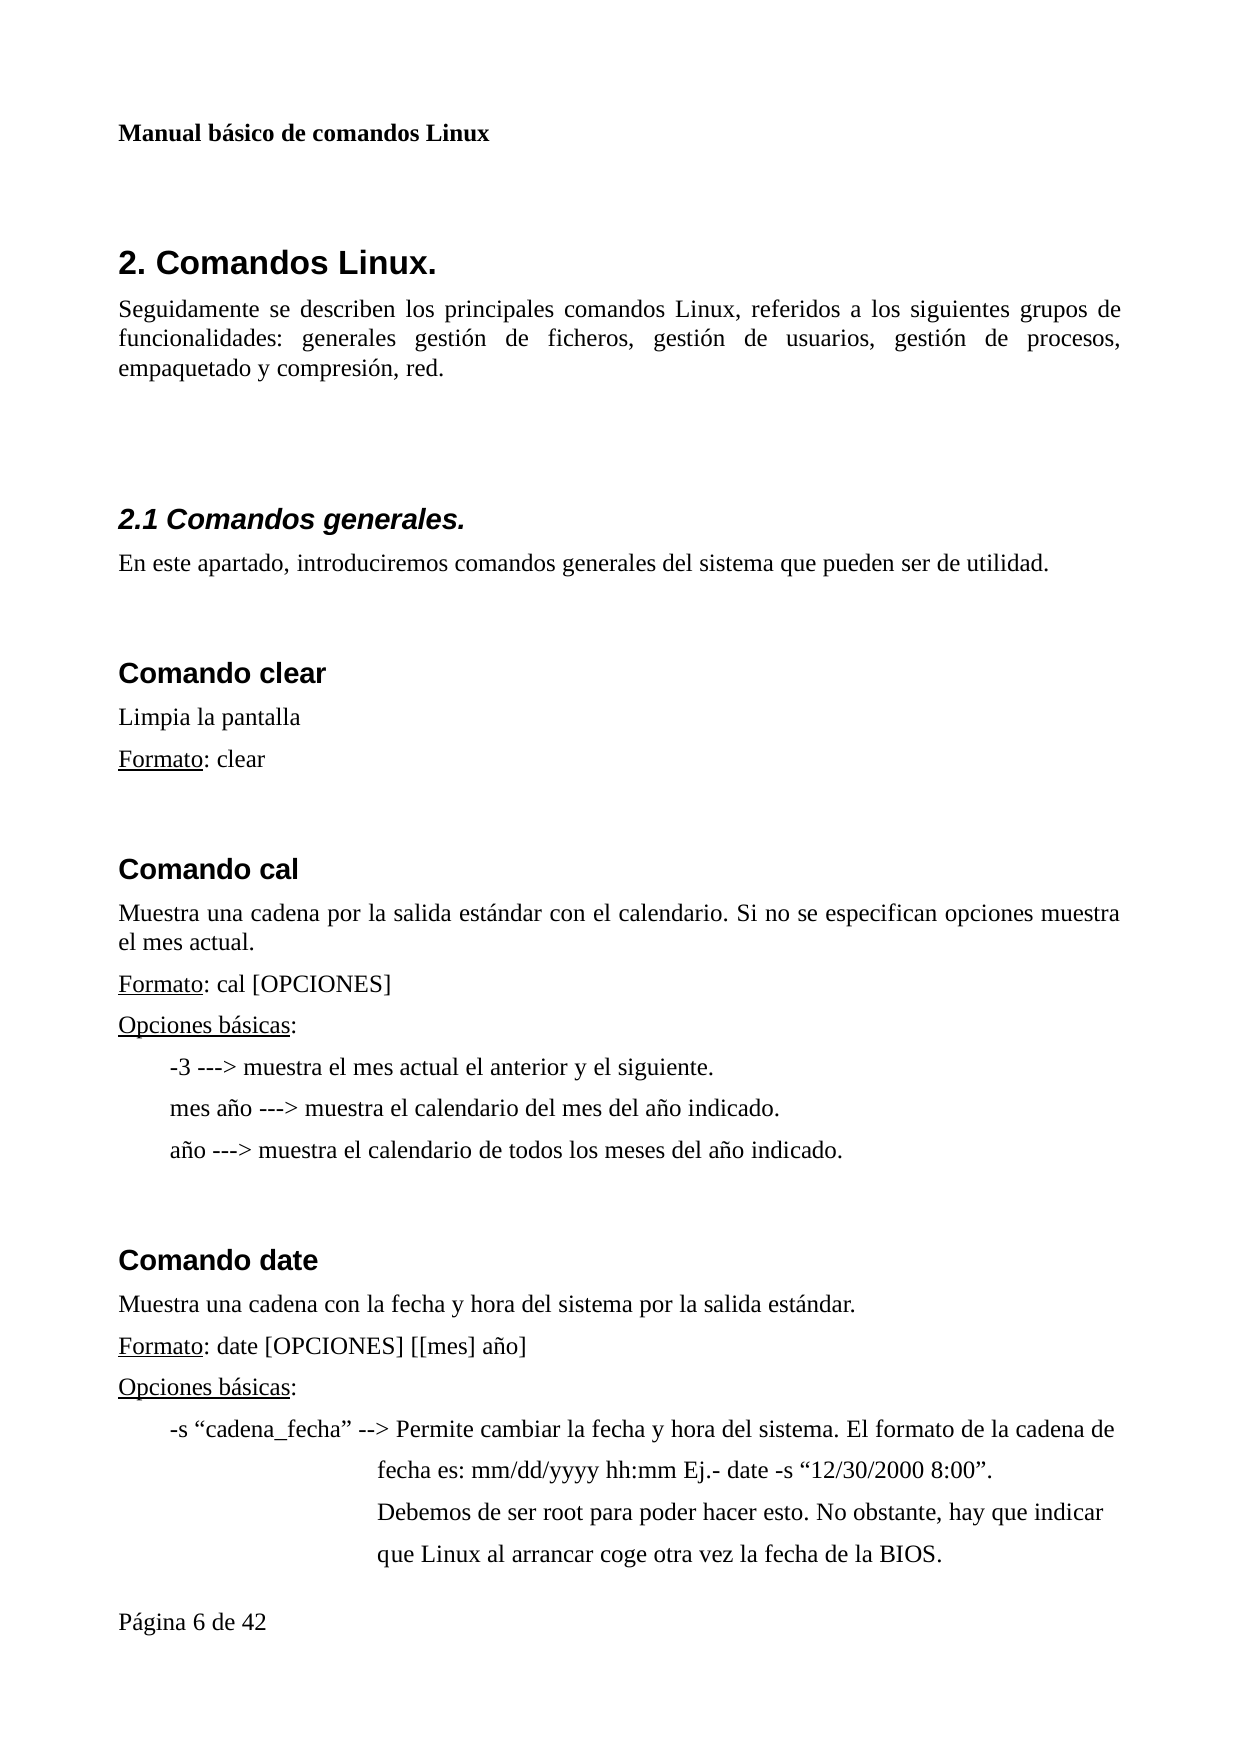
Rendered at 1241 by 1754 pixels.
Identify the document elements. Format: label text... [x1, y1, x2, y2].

text Formato: cal [OPCIONES] [118, 969, 1122, 998]
subtitle Comando cal [118, 852, 1122, 886]
text Seguidamente se describen los principales comandos Linux, referidos a los siguientes grupos de funcionalidades: generales gestión de ficheros, gestión de usuarios, gestión de procesos, empaquetado y compresión, red. [118, 294, 1122, 381]
text -s “cadena_fecha” --> Permite cambiar la fecha y hora del sistema. El formato de la cadena de [118, 1414, 1122, 1443]
subtitle Comando date [118, 1243, 1122, 1277]
text -3 ---> muestra el mes actual el anterior y el siguiente. [118, 1052, 1122, 1081]
text año ---> muestra el calendario de todos los meses del año indicado. [118, 1135, 1122, 1164]
text En este apartado, introduciremos comandos generales del sistema que pueden ser de utilidad. [118, 548, 1122, 577]
subtitle Comando clear [118, 656, 1122, 690]
text que Linux al arrancar coge otra vez la fecha de la BIOS. [118, 1538, 1122, 1567]
text Opciones básicas: [118, 1372, 1122, 1401]
text fecha es: mm/dd/yyyy hh:mm Ej.- date -s “12/30/2000 8:00”. [118, 1455, 1122, 1484]
text mes año ---> muestra el calendario del mes del año indicado. [118, 1093, 1122, 1122]
text Formato: clear [118, 744, 1122, 773]
text Muestra una cadena por la salida estándar con el calendario. Si no se especifican opciones muestra el mes actual. [118, 898, 1122, 956]
text Muestra una cadena con la fecha y hora del sistema por la salida estándar. [118, 1289, 1122, 1318]
subtitle 2.1 Comandos generales. [118, 502, 1122, 536]
text Opciones básicas: [118, 1010, 1122, 1039]
text Limpia la pantalla [118, 702, 1122, 731]
subtitle 2. Comandos Linux. [118, 243, 1122, 282]
text Formato: date [OPCIONES] [[mes] año] [118, 1331, 1122, 1360]
text Debemos de ser root para poder hacer esto. No obstante, hay que indicar [118, 1497, 1122, 1526]
